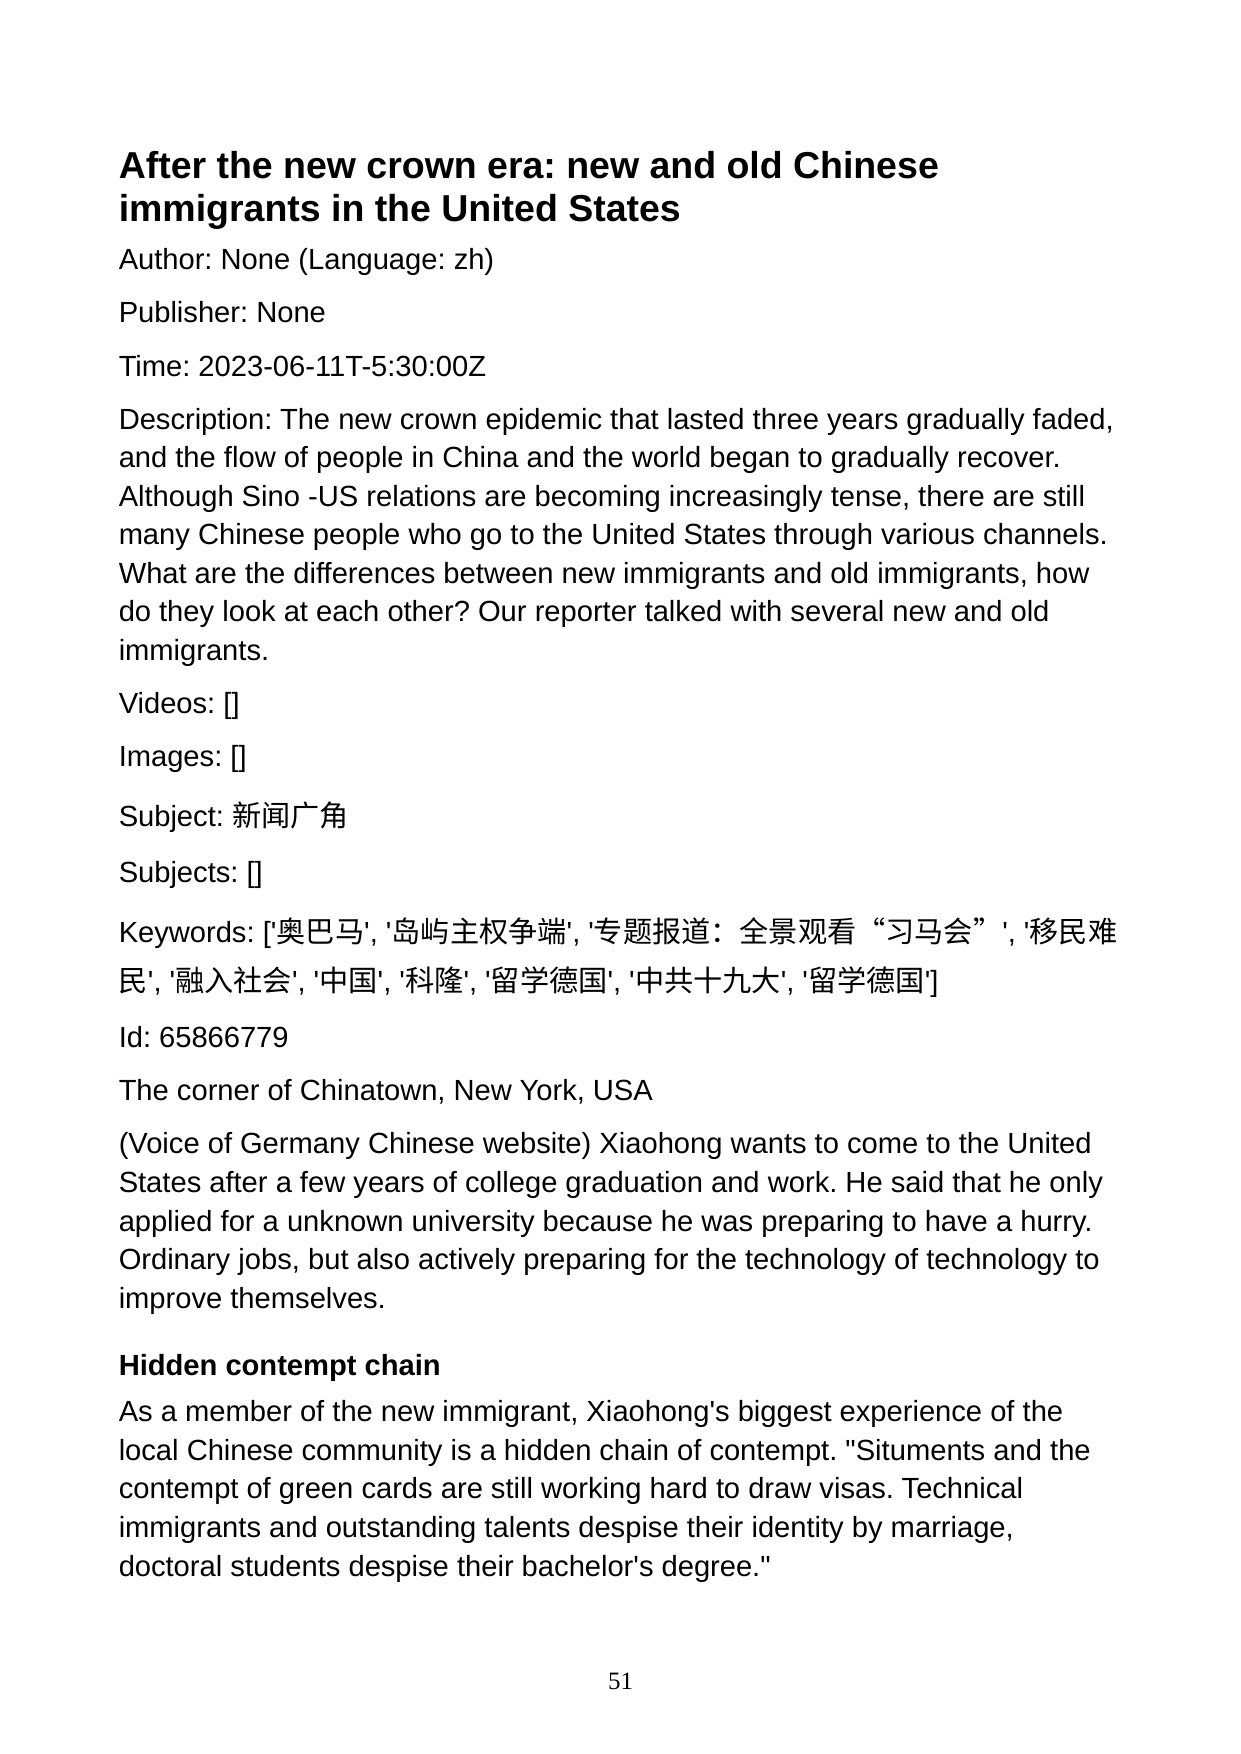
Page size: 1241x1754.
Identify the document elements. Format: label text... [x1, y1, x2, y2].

text Author: None (Language: zh) [118, 242, 1122, 276]
text Images: [] [118, 739, 1122, 773]
subtitle After the new crown era: new and old Chinese immigrants in the United States [118, 143, 1122, 230]
subtitle Hidden contempt chain [118, 1348, 1122, 1382]
text The corner of Chinatown, New York, USA [118, 1073, 1122, 1107]
text Publisher: None [118, 295, 1122, 329]
text Videos: [] [118, 686, 1122, 719]
text Keywords: ['奥巴马', '岛屿主权争端', '专题报道：全景观看“习马会”', '移民难民', '融入社会', '中国', '科隆', '留学德国', '中共十九大', '留学德国'] [118, 908, 1122, 999]
text Subject: 新闻广角 [118, 792, 1122, 834]
text (Voice of Germany Chinese website) Xiaohong wants to come to the United States after a few years of college graduation and work. He said that he only applied for a unknown university because he was preparing to have a hurry. Ordinary jobs, but also actively preparing for the technology of technology to improve themselves. [118, 1126, 1122, 1314]
text Description: The new crown epidemic that lasted three years gradually faded, and the flow of people in China and the world began to gradually recover. Although Sino -US relations are becoming increasingly tense, there are still many Chinese people who go to the United States through various channels. What are the differences between new immigrants and old immigrants, how do they look at each other? Our reporter talked with several new and old immigrants. [118, 402, 1122, 666]
text As a member of the new immigrant, Xiaohong's biggest experience of the local Chinese community is a hidden chain of contempt. "Situments and the contempt of green cards are still working hard to draw visas. Technical immigrants and outstanding talents despise their identity by marriage, doctoral students despise their bachelor's degree." [118, 1394, 1122, 1582]
text Id: 65866779 [118, 1020, 1122, 1054]
text Time: 2023-06-11T-5:30:00Z [118, 348, 1122, 382]
text Subjects: [] [118, 855, 1122, 889]
